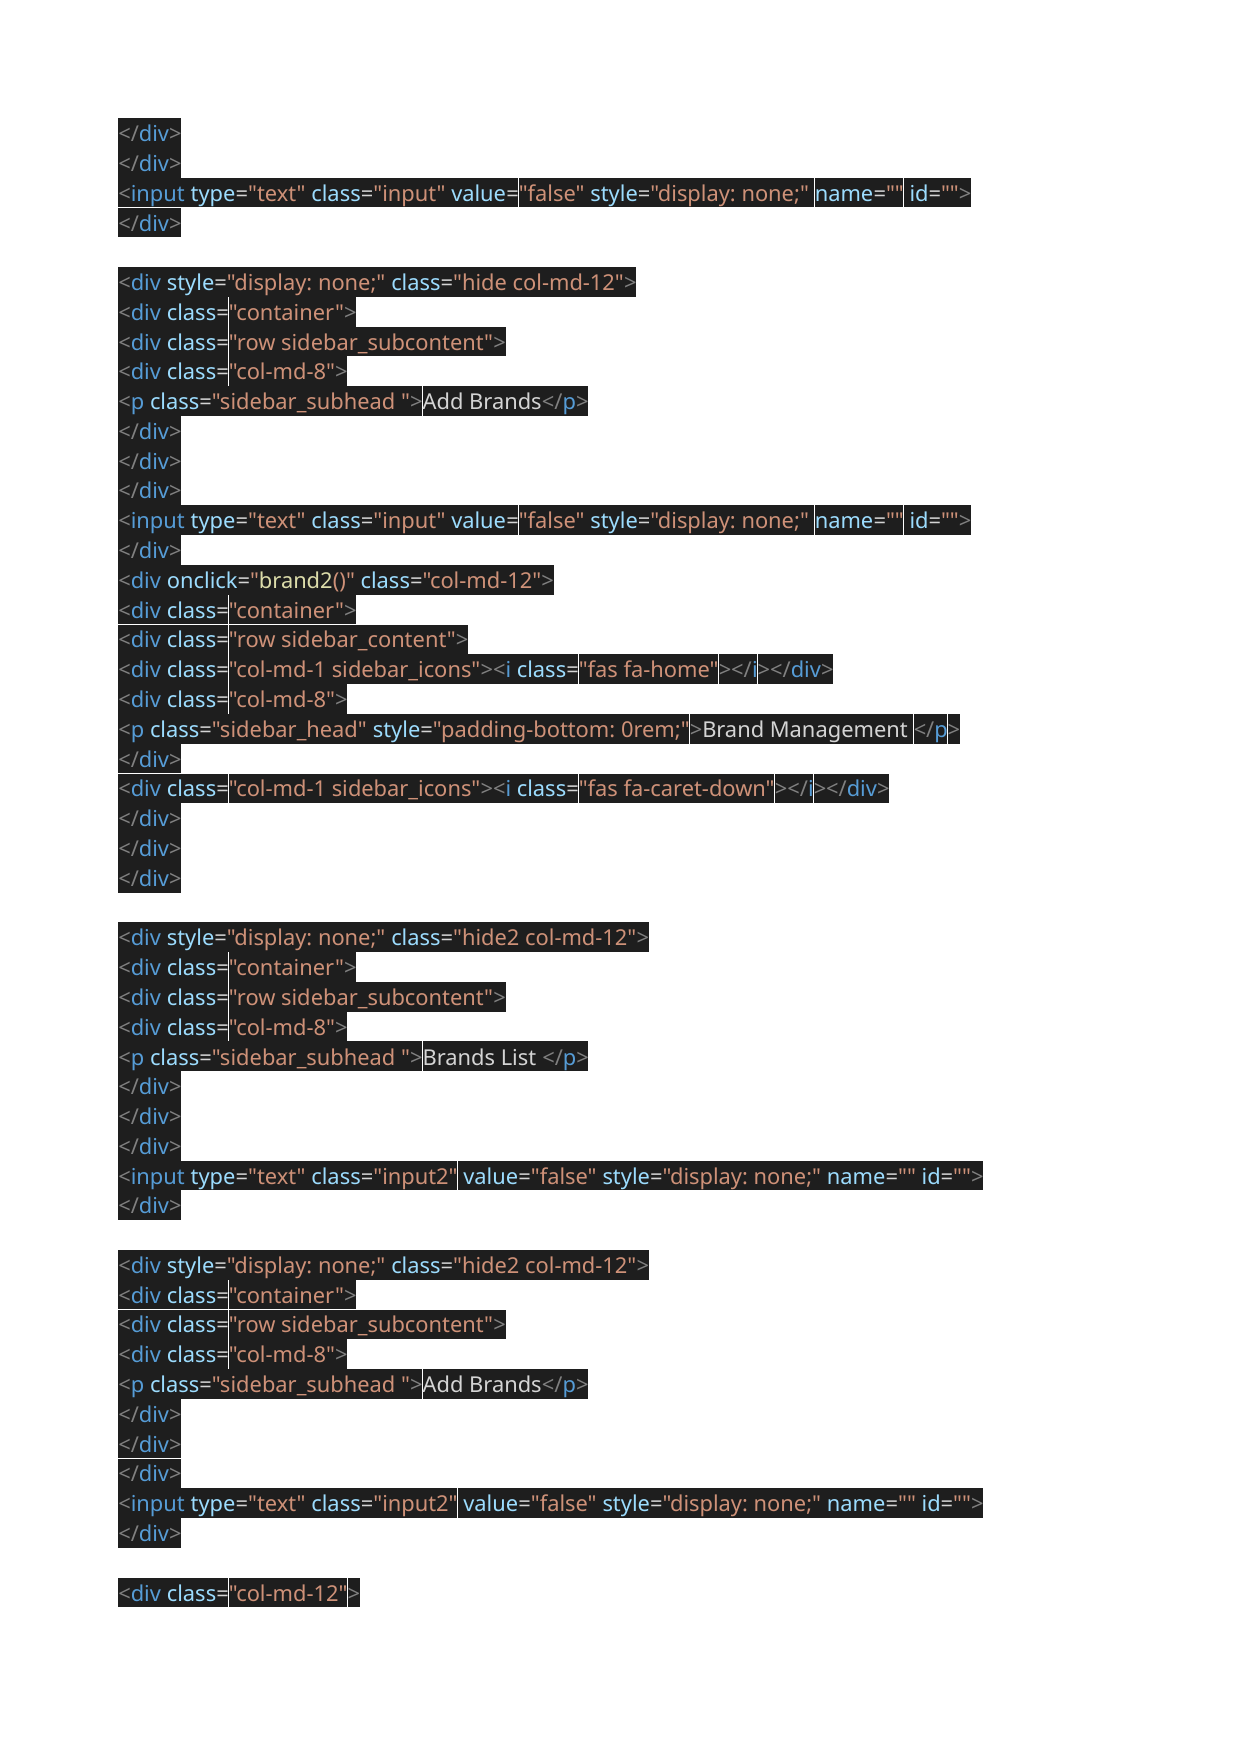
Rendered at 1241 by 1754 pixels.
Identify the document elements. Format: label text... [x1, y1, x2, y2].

text <div class="container"> [118, 952, 1122, 982]
text <div class="col-md-1 sidebar_icons"><i class="fas fa-caret-down"></i></div> [118, 773, 1122, 803]
text </div> [118, 1131, 1122, 1161]
text <div class="row sidebar_content"> [118, 624, 1122, 654]
text <div style="display: none;" class="hide col-md-12"> [118, 267, 1122, 297]
text <p class="sidebar_subhead ">Add Brands</p> [118, 1369, 1122, 1399]
text <div class="row sidebar_subcontent"> [118, 1309, 1122, 1339]
text <p class="sidebar_head" style="padding-bottom: 0rem;">Brand Management </p> [118, 714, 1122, 744]
text </div> [118, 207, 1122, 237]
text <div class="col-md-8"> [118, 684, 1122, 714]
text <input type="text" class="input2" value="false" style="display: none;" name="" id=""> [118, 1161, 1122, 1190]
text </div> [118, 416, 1122, 446]
text </div> [118, 744, 1122, 773]
text </div> [118, 535, 1122, 565]
text <div class="container"> [118, 595, 1122, 624]
text <p class="sidebar_subhead ">Add Brands</p> [118, 386, 1122, 416]
text <div class="col-md-8"> [118, 356, 1122, 386]
text <div class="container"> [118, 1280, 1122, 1309]
text </div> [118, 1190, 1122, 1220]
text <div class="col-md-1 sidebar_icons"><i class="fas fa-home"></i></div> [118, 654, 1122, 684]
text <div class="row sidebar_subcontent"> [118, 327, 1122, 356]
text </div> [118, 446, 1122, 476]
text <div style="display: none;" class="hide2 col-md-12"> [118, 922, 1122, 952]
text </div> [118, 476, 1122, 505]
text <input type="text" class="input" value="false" style="display: none;" name="" id=""> [118, 178, 1122, 207]
text </div> [118, 1458, 1122, 1488]
text <div class="col-md-8"> [118, 1012, 1122, 1041]
text <div style="display: none;" class="hide2 col-md-12"> [118, 1250, 1122, 1280]
text <input type="text" class="input2" value="false" style="display: none;" name="" id=""> [118, 1488, 1122, 1518]
text </div> [118, 1399, 1122, 1429]
text <div class="container"> [118, 297, 1122, 327]
text <input type="text" class="input" value="false" style="display: none;" name="" id=""> [118, 505, 1122, 535]
text <div onclick="brand2()" class="col-md-12"> [118, 565, 1122, 595]
text </div> [118, 863, 1122, 893]
text </div> [118, 833, 1122, 863]
text </div> [118, 1071, 1122, 1101]
text </div> [118, 1101, 1122, 1131]
text </div> [118, 1429, 1122, 1458]
text <div class="col-md-8"> [118, 1339, 1122, 1369]
text </div> [118, 118, 1122, 148]
text <div class="row sidebar_subcontent"> [118, 982, 1122, 1012]
text <div class="col-md-12"> [118, 1577, 1122, 1607]
text <p class="sidebar_subhead ">Brands List </p> [118, 1041, 1122, 1071]
text </div> [118, 1518, 1122, 1548]
text </div> [118, 803, 1122, 833]
text </div> [118, 148, 1122, 178]
